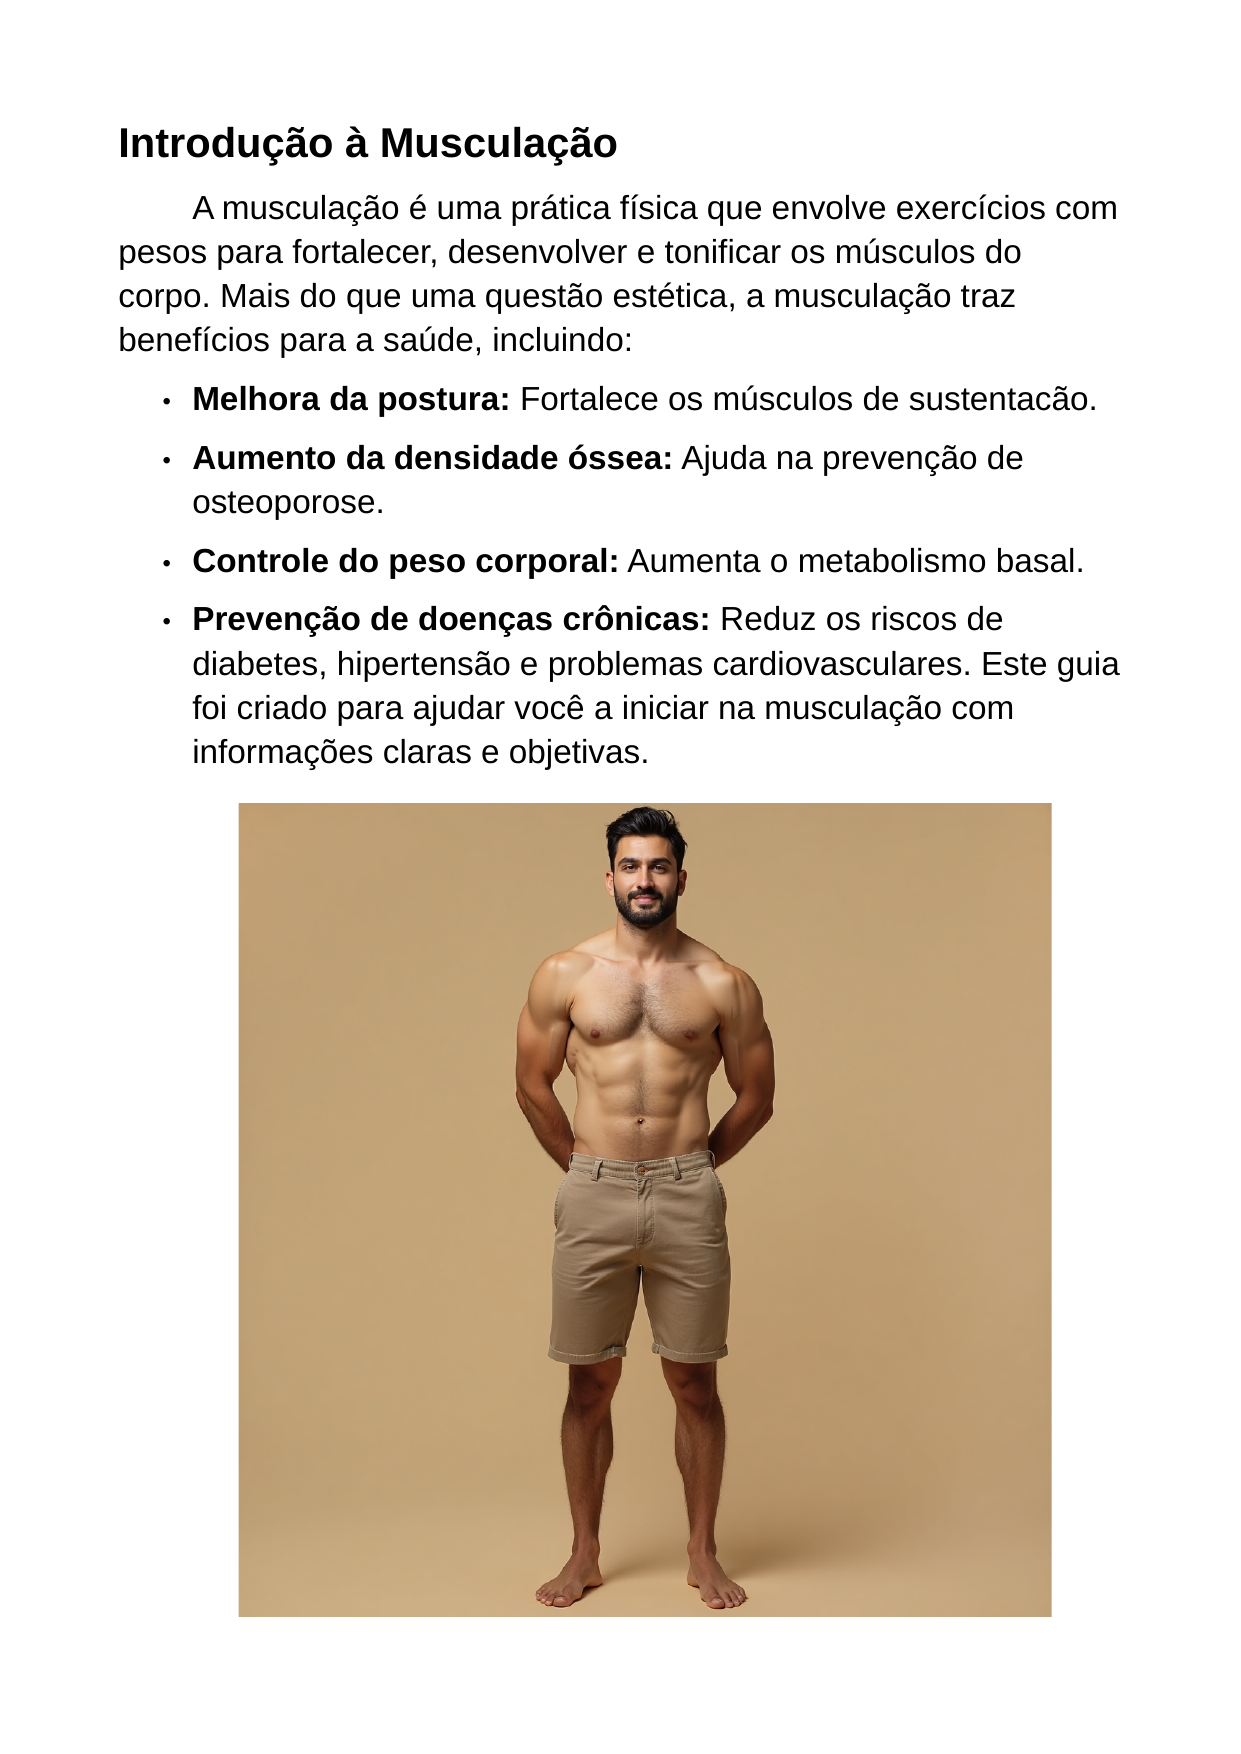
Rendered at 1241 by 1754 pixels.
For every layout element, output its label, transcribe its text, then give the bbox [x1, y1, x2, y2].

list Prevenção de doenças crônicas: Reduz os riscos de diabetes, hipertensão e problemas cardiovasculares. Este guia foi criado para ajudar você a iniciar na musculação com informações claras e objetivas. [162, 599, 1122, 770]
picture [238, 803, 1052, 1617]
list Melhora da postura: Fortalece os músculos de sustentacão. [162, 379, 1122, 417]
text Introdução à Musculação [118, 118, 1122, 166]
list Aumento da densidade óssea: Ajuda na prevenção de osteoporose. [162, 438, 1122, 520]
text A musculação é uma prática física que envolve exercícios com pesos para fortalecer, desenvolver e tonificar os músculos do corpo. Mais do que uma questão estética, a musculação traz benefícios para a saúde, incluindo: [118, 188, 1122, 359]
list Controle do peso corporal: Aumenta o metabolismo basal. [162, 541, 1122, 579]
